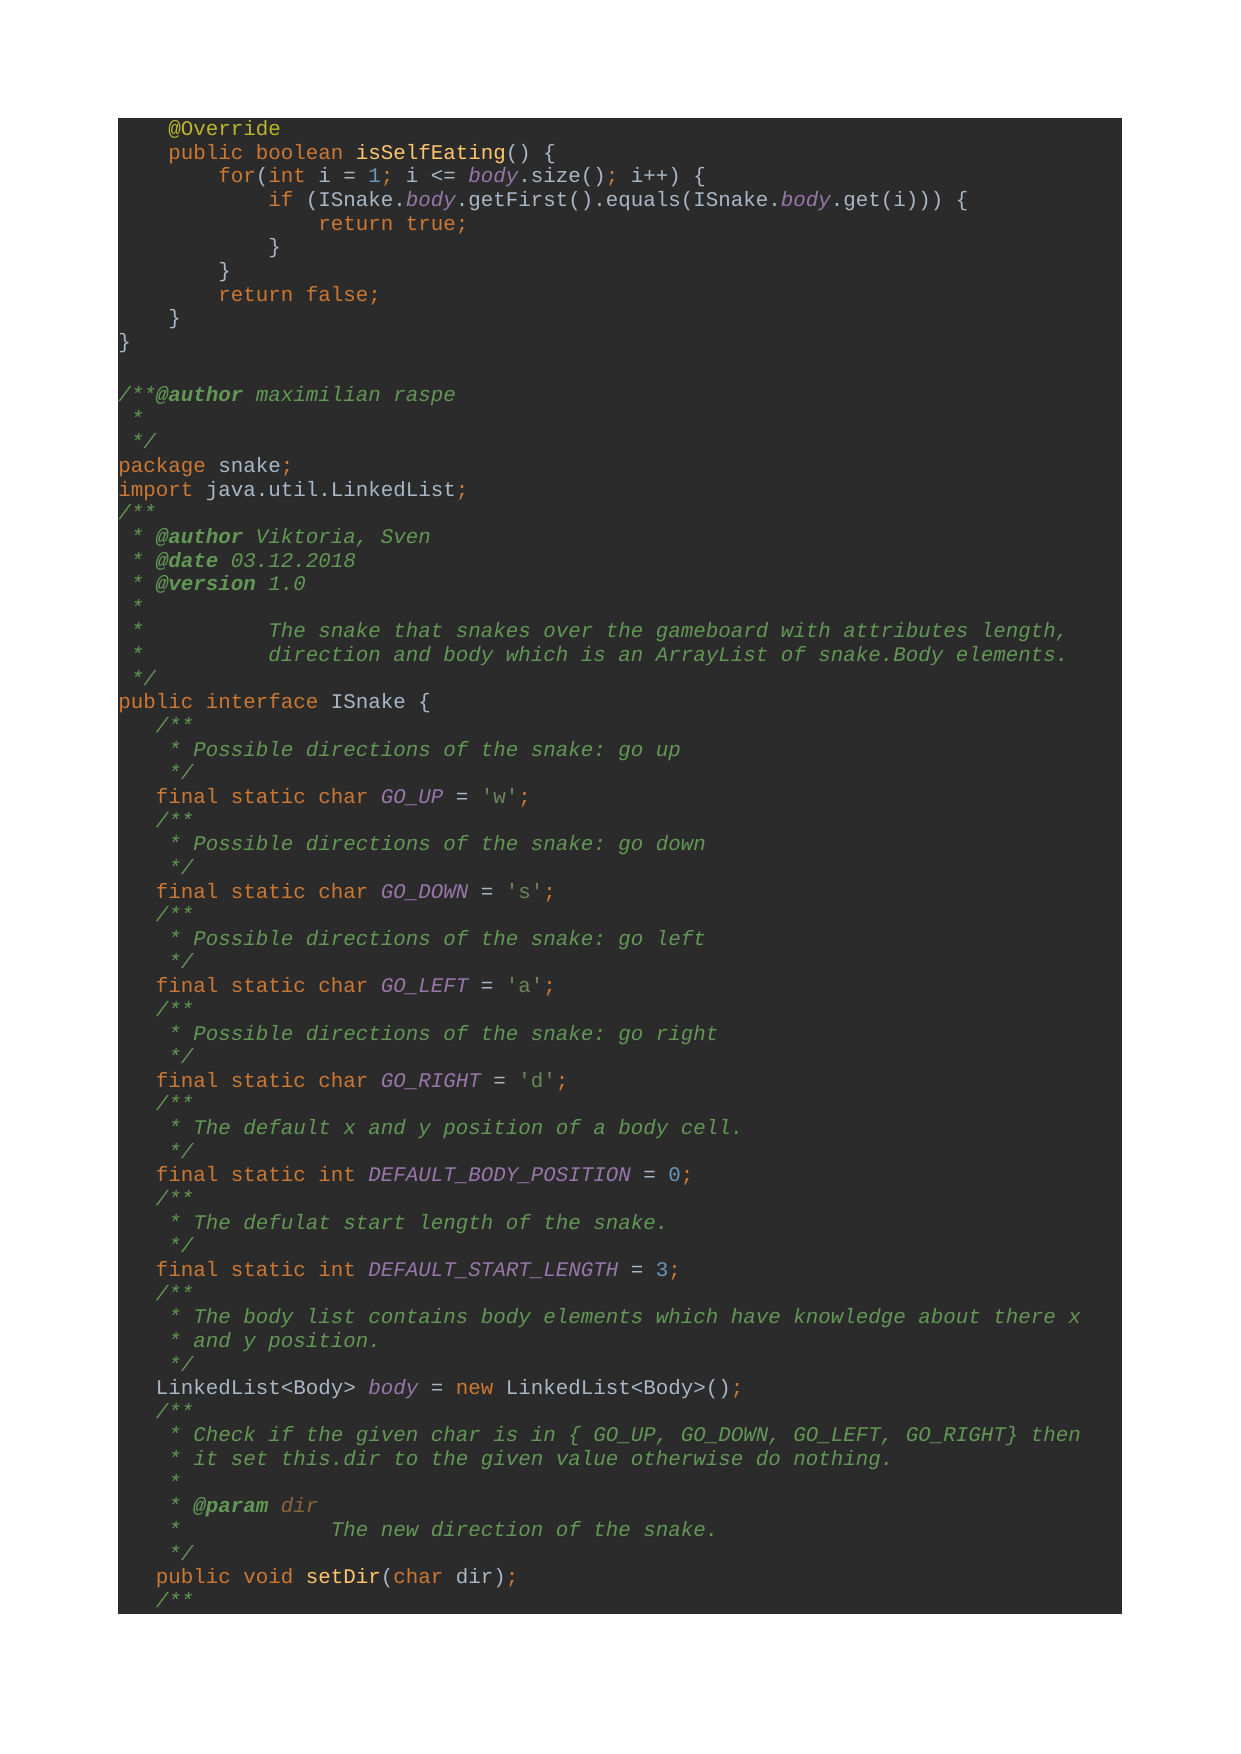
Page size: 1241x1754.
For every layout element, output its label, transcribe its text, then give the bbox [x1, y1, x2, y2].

text return false; [118, 284, 1122, 307]
text * @author Viktoria, Sven [118, 526, 1122, 549]
text if (ISnake.body.getFirst().equals(ISnake.body.get(i))) { [118, 189, 1122, 213]
text * Check if the given char is in { GO_UP, GO_DOWN, GO_LEFT, GO_RIGHT} then [118, 1424, 1122, 1448]
text } [118, 236, 1122, 260]
text */ [118, 762, 1122, 786]
text final static char GO_LEFT = 'a'; [118, 975, 1122, 999]
text */ [118, 1235, 1122, 1259]
text */ [118, 952, 1122, 975]
text /** [118, 715, 1122, 739]
text * and y position. [118, 1330, 1122, 1353]
text } [118, 307, 1122, 331]
text * it set this.dir to the given value otherwise do nothing. [118, 1448, 1122, 1472]
text } [118, 331, 1122, 354]
text @Override [118, 118, 1122, 142]
text LinkedList<Body> body = new LinkedList<Body>(); [118, 1377, 1122, 1401]
text final static int DEFAULT_START_LENGTH = 3; [118, 1259, 1122, 1283]
text return true; [118, 213, 1122, 236]
text final static int DEFAULT_BODY_POSITION = 0; [118, 1164, 1122, 1188]
text import java.util.LinkedList; [118, 479, 1122, 502]
text final static char GO_UP = 'w'; [118, 786, 1122, 810]
text /** [118, 904, 1122, 928]
text public boolean isSelfEating() { [118, 142, 1122, 165]
text /** [118, 502, 1122, 526]
text * Possible directions of the snake: go left [118, 928, 1122, 952]
text * [118, 1472, 1122, 1495]
text */ [118, 1141, 1122, 1164]
text /** [118, 1283, 1122, 1306]
text } [118, 260, 1122, 284]
text * The default x and y position of a body cell. [118, 1117, 1122, 1141]
text /** [118, 1401, 1122, 1424]
text /**@author maximilian raspe [118, 384, 1122, 408]
text * Possible directions of the snake: go up [118, 739, 1122, 762]
text * The new direction of the snake. [118, 1519, 1122, 1543]
text final static char GO_DOWN = 's'; [118, 881, 1122, 904]
text */ [118, 1353, 1122, 1377]
text * @param dir [118, 1495, 1122, 1519]
text */ [118, 668, 1122, 691]
text * Possible directions of the snake: go down [118, 833, 1122, 857]
text /** [118, 999, 1122, 1022]
text public interface ISnake { [118, 691, 1122, 715]
text /** [118, 1188, 1122, 1212]
text * The defulat start length of the snake. [118, 1212, 1122, 1235]
text */ [118, 1046, 1122, 1070]
text */ [118, 431, 1122, 455]
text public void setDir(char dir); [118, 1566, 1122, 1590]
text * @version 1.0 [118, 573, 1122, 597]
text /** [118, 1590, 1122, 1614]
text */ [118, 857, 1122, 881]
text /** [118, 1093, 1122, 1117]
text package snake; [118, 455, 1122, 479]
text final static char GO_RIGHT = 'd'; [118, 1070, 1122, 1093]
text * Possible directions of the snake: go right [118, 1022, 1122, 1046]
text * The snake that snakes over the gameboard with attributes length, [118, 621, 1122, 644]
text * [118, 408, 1122, 431]
text */ [118, 1543, 1122, 1566]
text * The body list contains body elements which have knowledge about there x [118, 1306, 1122, 1330]
text /** [118, 810, 1122, 833]
text * direction and body which is an ArrayList of snake.Body elements. [118, 644, 1122, 668]
text for(int i = 1; i <= body.size(); i++) { [118, 165, 1122, 189]
text * @date 03.12.2018 [118, 549, 1122, 573]
text * [118, 597, 1122, 621]
